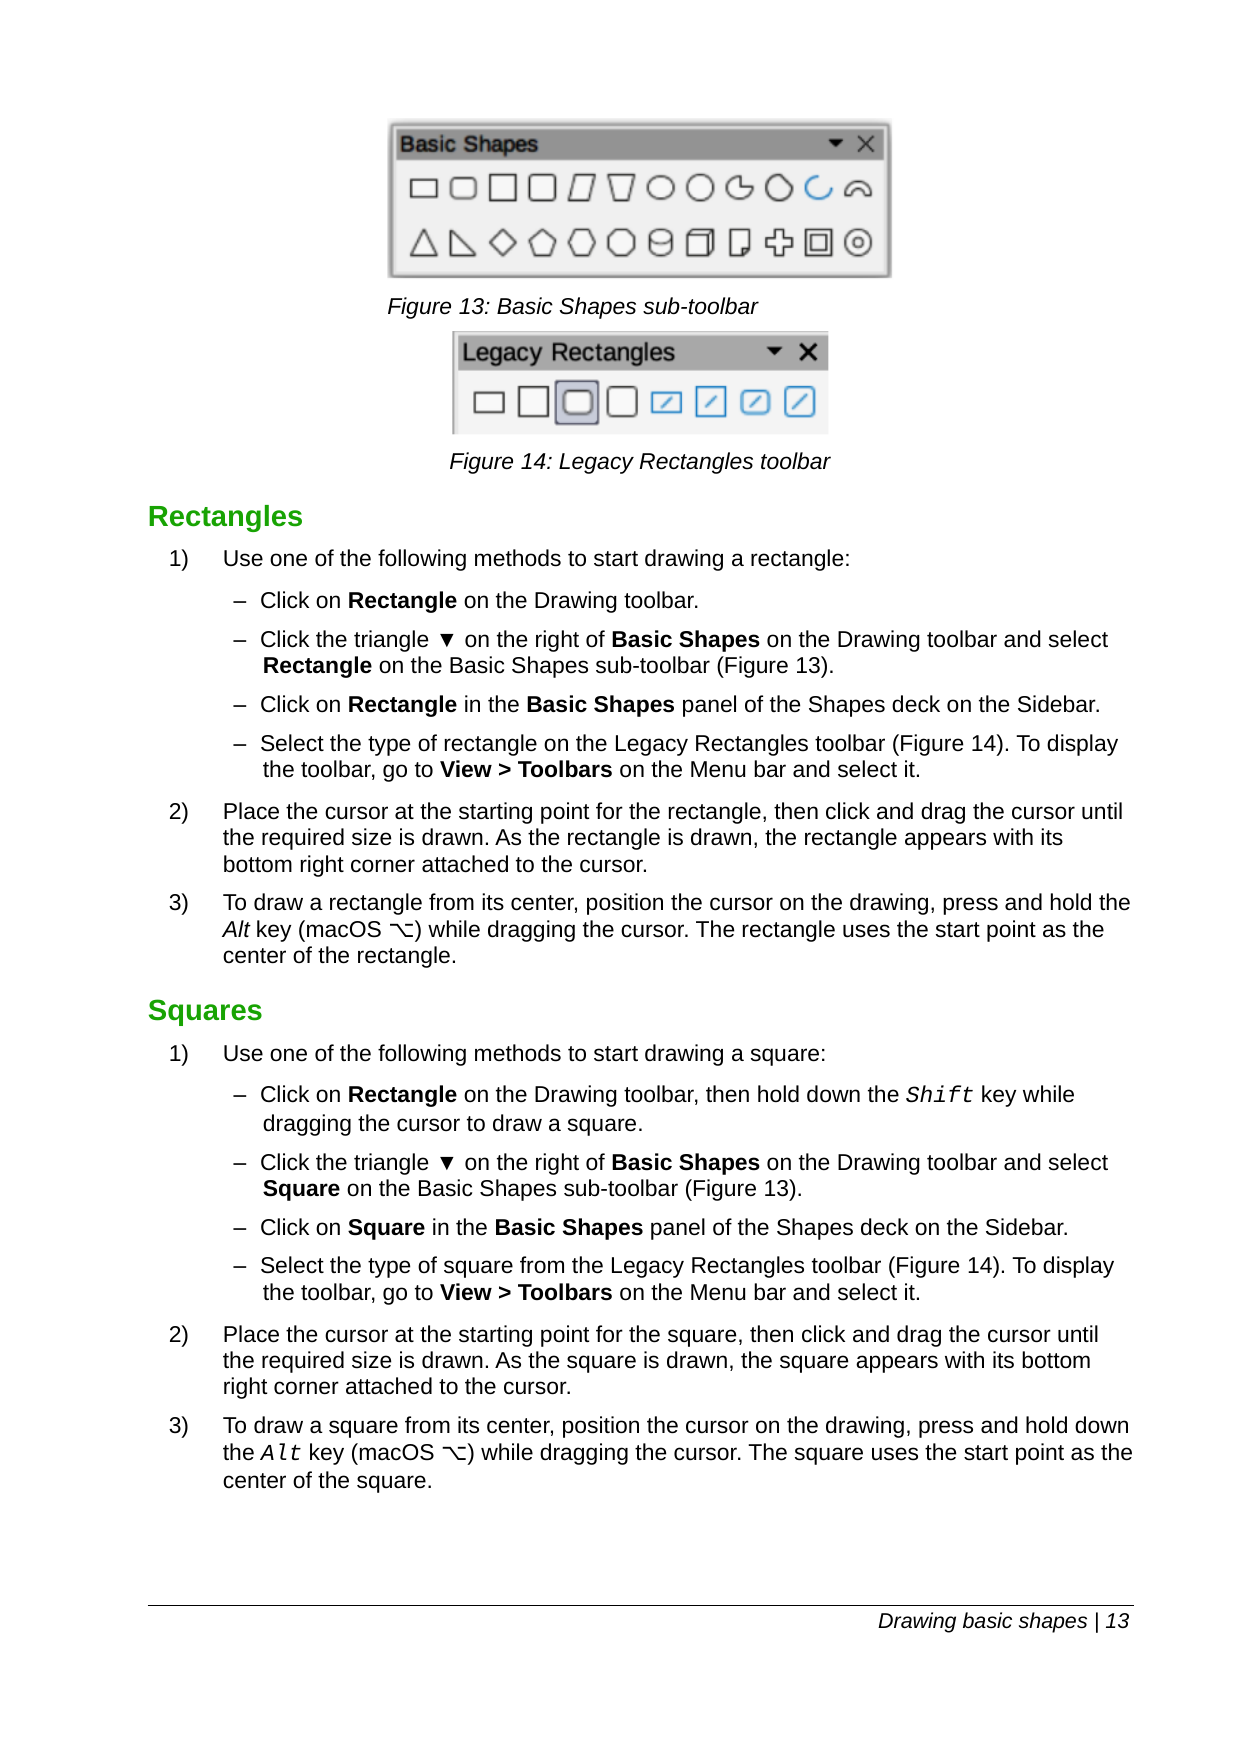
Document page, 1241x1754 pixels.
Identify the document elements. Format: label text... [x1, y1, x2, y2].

picture [387, 118, 895, 281]
list Select the type of square from the Legacy Rectangles toolbar (Figure 14). To display the toolbar, go to View > Toolbars on the Menu bar and select it. [230, 1249, 1134, 1308]
list Click on Square in the Basic Shapes panel of the Shapes deck on the Sidebar. [230, 1211, 1134, 1240]
list Place the cursor at the starting point for the square, then click and drag the cursor until the required size is drawn. As the square is drawn, the square appears with its bottom right corner attached to the cursor. [189, 1321, 1134, 1400]
list Place the cursor at the starting point for the rectangle, then click and drag the cursor until the required size is drawn. As the rectangle is drawn, the rectangle appears with its bottom right corner attached to the cursor. [189, 798, 1134, 877]
list Click the triangle ▼ on the right of Basic Shapes on the Drawing toolbar and select Square on the Basic Shapes sub-toolbar (Figure 13). [230, 1146, 1134, 1201]
picture [452, 331, 830, 436]
text Figure 13: Basic Shapes sub-toolbar [387, 293, 894, 319]
list To draw a square from its center, position the cursor on the drawing, press and hold down the Alt key (macOS ⌥) while dragging the cursor. The square uses the start point as the center of the square. [189, 1412, 1134, 1493]
subtitle Rectangles [148, 499, 1134, 532]
list To draw a rectangle from its center, position the cursor on the drawing, press and hold the Alt key (macOS ⌥) while dragging the cursor. The rectangle uses the start point as the center of the rectangle. [189, 889, 1134, 968]
list Click the triangle ▼ on the right of Basic Shapes on the Drawing toolbar and select Rectangle on the Basic Shapes sub-toolbar (Figure 13). [230, 623, 1134, 678]
list Use one of the following methods to start drawing a rectangle: [189, 545, 1134, 571]
text Figure 14: Legacy Rectangles toolbar [449, 448, 832, 474]
list Use one of the following methods to start drawing a square: [189, 1039, 1134, 1066]
list Click on Rectangle on the Drawing toolbar, then hold down the Shift key while dragging the cursor to draw a square. [230, 1078, 1134, 1136]
list Select the type of rectangle on the Legacy Rectangles toolbar (Figure 14). To display the toolbar, go to View > Toolbars on the Menu bar and select it. [230, 727, 1134, 785]
list Click on Rectangle on the Drawing toolbar. [230, 584, 1134, 613]
subtitle Squares [148, 993, 1134, 1027]
list Click on Rectangle in the Basic Shapes panel of the Shapes deck on the Sidebar. [230, 688, 1134, 717]
